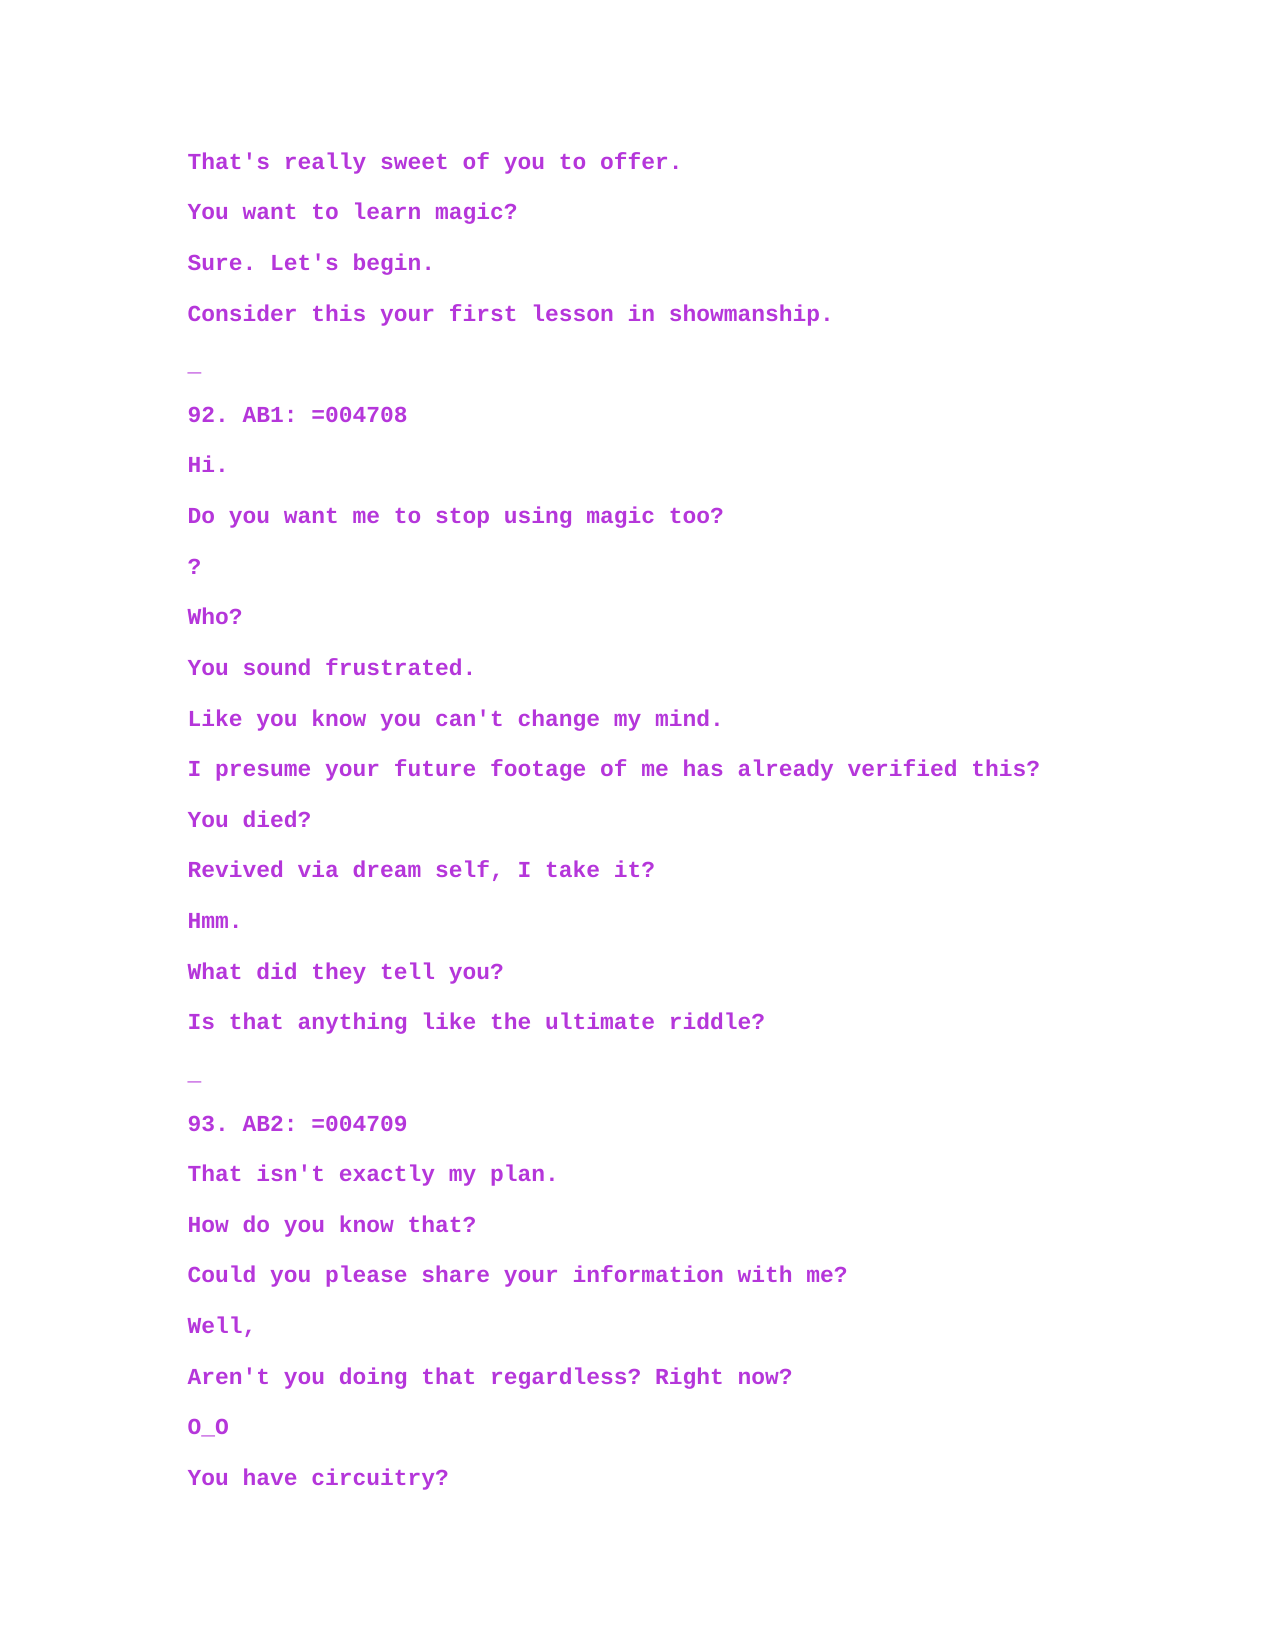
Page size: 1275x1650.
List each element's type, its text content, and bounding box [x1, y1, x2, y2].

text Well, [187, 1314, 1087, 1340]
text Could you please share your information with me? [187, 1264, 1087, 1290]
text You want to learn magic? [187, 201, 1087, 227]
text 93. AB2: =004709 [187, 1112, 1087, 1138]
text How do you know that? [187, 1213, 1087, 1239]
text You have circuitry? [187, 1466, 1087, 1492]
text You died? [187, 808, 1087, 834]
text O_O [187, 1416, 1087, 1442]
text That's really sweet of you to offer. [187, 150, 1087, 176]
text Consider this your first lesson in showmanship. [187, 302, 1087, 328]
text _ [187, 1061, 1087, 1087]
text Like you know you can't change my mind. [187, 707, 1087, 733]
text Hi. [187, 454, 1087, 480]
text Revived via dream self, I take it? [187, 859, 1087, 885]
text Do you want me to stop using magic too? [187, 504, 1087, 530]
text That isn't exactly my plan. [187, 1162, 1087, 1188]
text You sound frustrated. [187, 656, 1087, 682]
text Sure. Let's begin. [187, 251, 1087, 277]
text Is that anything like the ultimate riddle? [187, 1011, 1087, 1037]
text Hmm. [187, 909, 1087, 935]
text _ [187, 352, 1087, 378]
text What did they tell you? [187, 960, 1087, 986]
text 92. AB1: =004708 [187, 403, 1087, 429]
text Who? [187, 606, 1087, 632]
text I presume your future footage of me has already verified this? [187, 757, 1087, 783]
text Aren't you doing that regardless? Right now? [187, 1365, 1087, 1391]
text ? [187, 555, 1087, 581]
